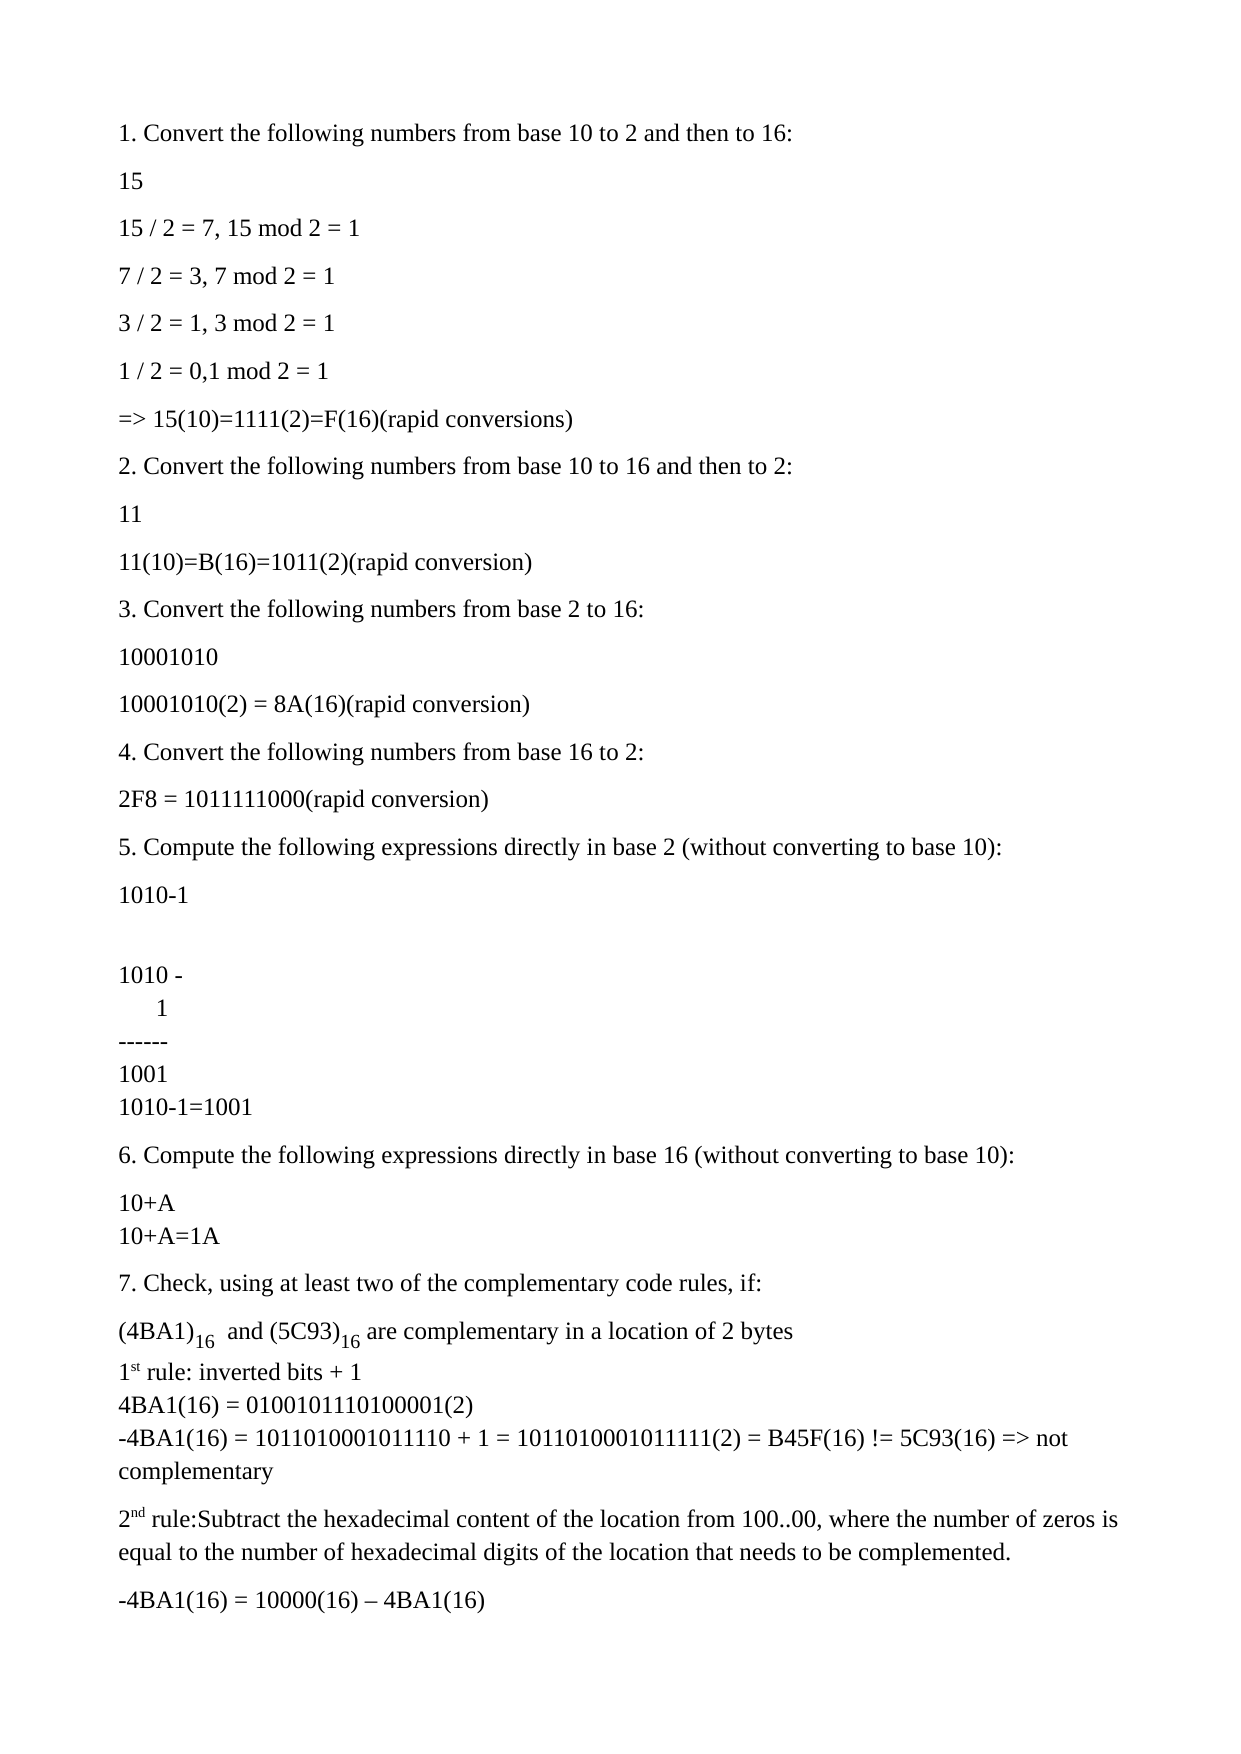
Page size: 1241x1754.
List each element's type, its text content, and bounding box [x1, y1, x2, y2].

text 2F8 = 1011111000(rapid conversion) [118, 784, 1122, 813]
text 1010 - 1 ------ 1001 1010-1=1001 [118, 927, 1122, 1121]
text 10+A 10+A=1A [118, 1188, 1122, 1249]
text 5. Compute the following expressions directly in base 2 (without converting to base 10): [118, 832, 1122, 861]
text 10001010(2) = 8A(16)(rapid conversion) [118, 689, 1122, 718]
text 3. Convert the following numbers from base 2 to 16: [118, 594, 1122, 623]
text 15 [118, 166, 1122, 194]
text 2nd rule:Subtract the hexadecimal content of the location from 100..00, where the number of zeros is equal to the number of hexadecimal digits of the location that needs to be complemented. [118, 1504, 1122, 1566]
text 4. Convert the following numbers from base 16 to 2: [118, 737, 1122, 766]
text 15 / 2 = 7, 15 mod 2 = 1 [118, 213, 1122, 242]
text -4BA1(16) = 10000(16) – 4BA1(16) [118, 1585, 1122, 1613]
text 10001010 [118, 642, 1122, 671]
text 1. Convert the following numbers from base 10 to 2 and then to 16: [118, 118, 1122, 147]
text 3 / 2 = 1, 3 mod 2 = 1 [118, 308, 1122, 337]
text (4BA1)16 and (5C93)16 are complementary in a location of 2 bytes 1st rule: inverted bits + 1 4BA1(16) = 0100101110100001(2) -4BA1(16) = 1011010001011110 + 1 = 1011010001011111(2) = B45F(16) != 5C93(16) => not complementary [118, 1316, 1122, 1485]
text 2. Convert the following numbers from base 10 to 16 and then to 2: [118, 451, 1122, 480]
text 7 / 2 = 3, 7 mod 2 = 1 [118, 261, 1122, 290]
text 7. Check, using at least two of the complementary code rules, if: [118, 1268, 1122, 1297]
text 11 [118, 499, 1122, 528]
text 6. Compute the following expressions directly in base 16 (without converting to base 10): [118, 1140, 1122, 1169]
text => 15(10)=1111(2)=F(16)(rapid conversions) [118, 404, 1122, 432]
text 11(10)=B(16)=1011(2)(rapid conversion) [118, 547, 1122, 575]
text 1 / 2 = 0,1 mod 2 = 1 [118, 356, 1122, 385]
text 1010-1 [118, 880, 1122, 908]
